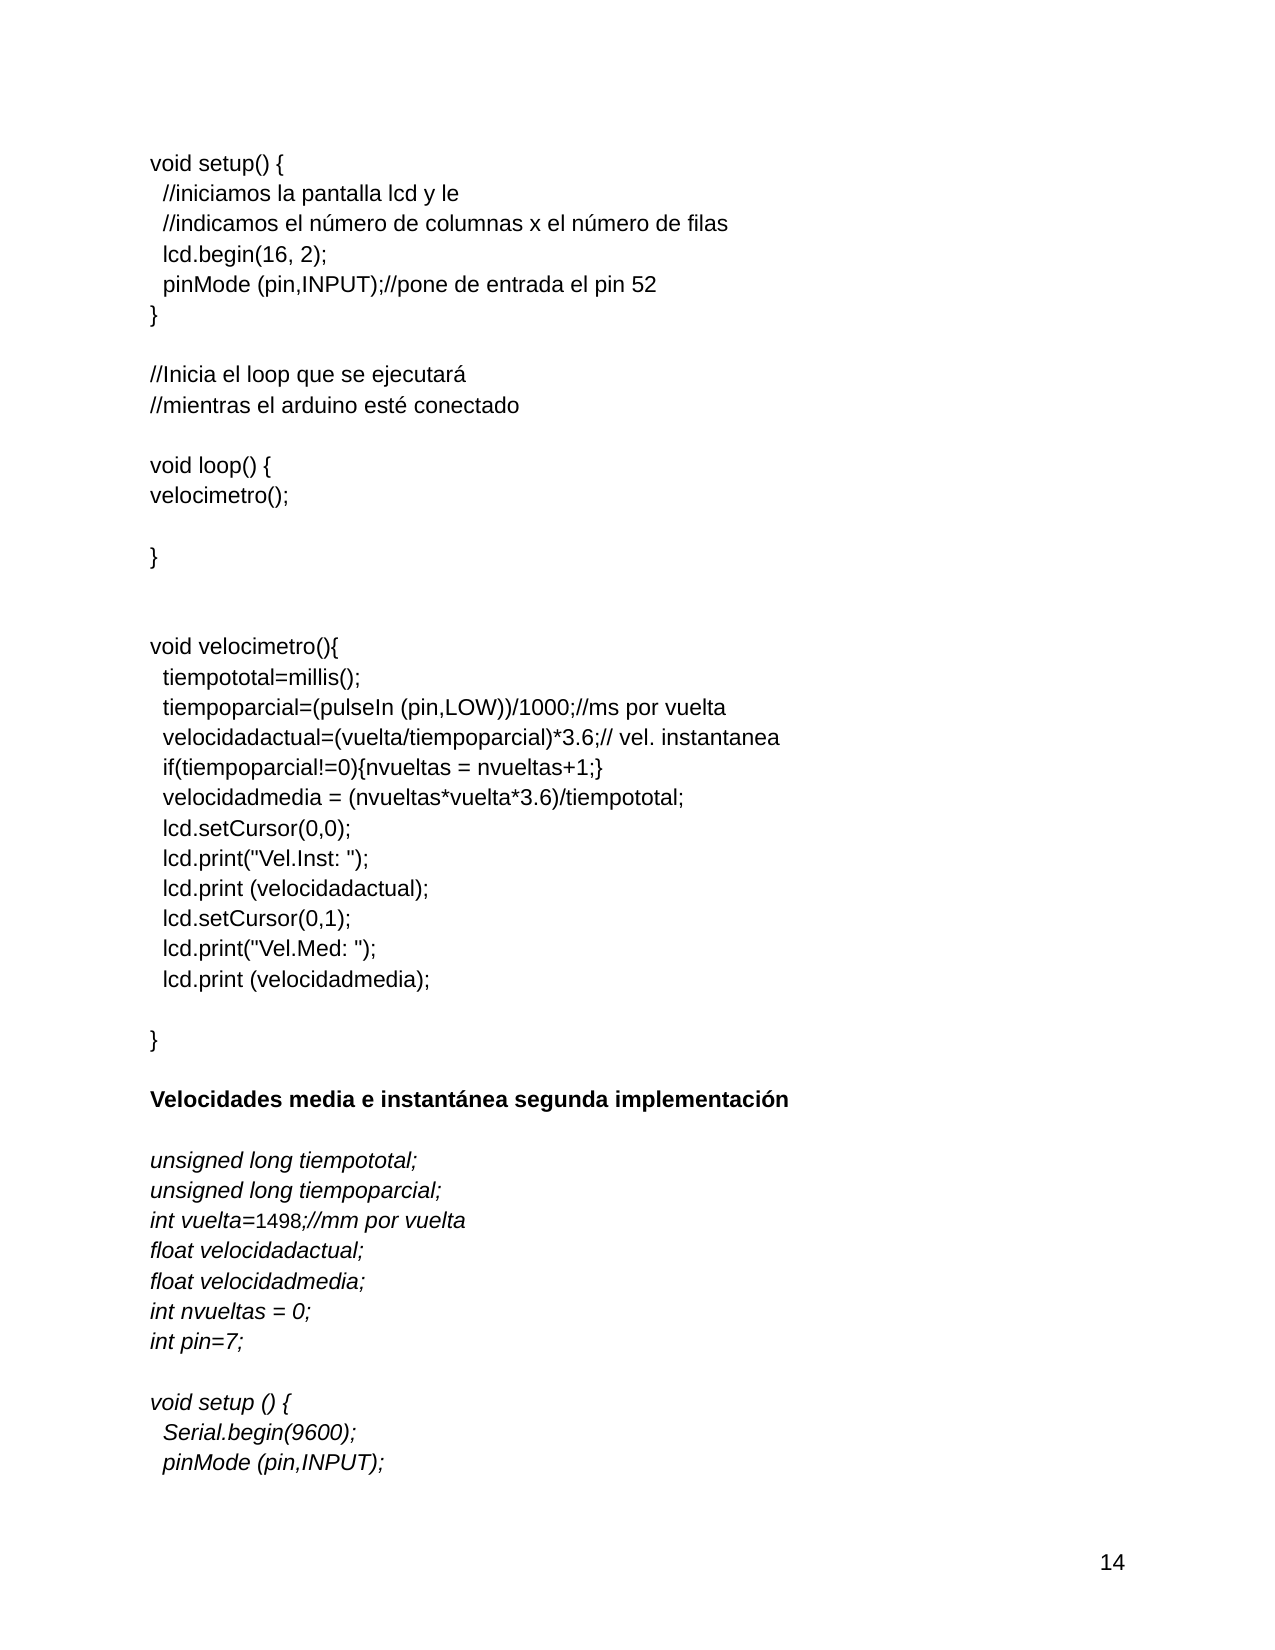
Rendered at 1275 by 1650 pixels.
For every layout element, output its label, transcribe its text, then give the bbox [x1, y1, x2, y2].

text lcd.begin(16, 2); [150, 241, 1125, 267]
text pinMode (pin,INPUT); [150, 1449, 1125, 1475]
text //iniciamos la pantalla lcd y le [150, 180, 1125, 207]
text lcd.print (velocidadmedia); [150, 966, 1125, 992]
text float velocidadmedia; [150, 1268, 1125, 1294]
text } [150, 1026, 1125, 1052]
text //mientras el arduino esté conectado [150, 392, 1125, 418]
text tiempototal=millis(); [150, 663, 1125, 690]
text Serial.begin(9600); [150, 1419, 1125, 1445]
text pinMode (pin,INPUT);//pone de entrada el pin 52 [150, 271, 1125, 297]
text void setup () { [150, 1388, 1125, 1415]
text int pin=7; [150, 1328, 1125, 1354]
text } [150, 543, 1125, 569]
text //indicamos el número de columnas x el número de filas [150, 210, 1125, 237]
text void loop() { [150, 452, 1125, 478]
text //Inicia el loop que se ejecutará [150, 361, 1125, 388]
text velocidadmedia = (nvueltas*vuelta*3.6)/tiempototal; [150, 784, 1125, 811]
text velocidadactual=(vuelta/tiempoparcial)*3.6;// vel. instantanea [150, 724, 1125, 750]
text lcd.setCursor(0,1); [150, 905, 1125, 932]
text unsigned long tiempototal; [150, 1147, 1125, 1173]
text unsigned long tiempoparcial; [150, 1177, 1125, 1203]
text velocimetro(); [150, 482, 1125, 509]
text float velocidadactual; [150, 1237, 1125, 1264]
text int vuelta=1498;//mm por vuelta [150, 1207, 1125, 1234]
text if(tiempoparcial!=0){nvueltas = nvueltas+1;} [150, 754, 1125, 781]
text void velocimetro(){ [150, 633, 1125, 660]
text lcd.print (velocidadactual); [150, 875, 1125, 901]
text tiempoparcial=(pulseIn (pin,LOW))/1000;//ms por vuelta [150, 694, 1125, 720]
text int nvueltas = 0; [150, 1298, 1125, 1324]
text void setup() { [150, 150, 1125, 176]
text } [150, 301, 1125, 327]
text Velocidades media e instantánea segunda implementación [150, 1086, 1125, 1113]
text lcd.setCursor(0,0); [150, 814, 1125, 841]
text lcd.print("Vel.Med: "); [150, 935, 1125, 962]
text lcd.print("Vel.Inst: "); [150, 845, 1125, 871]
